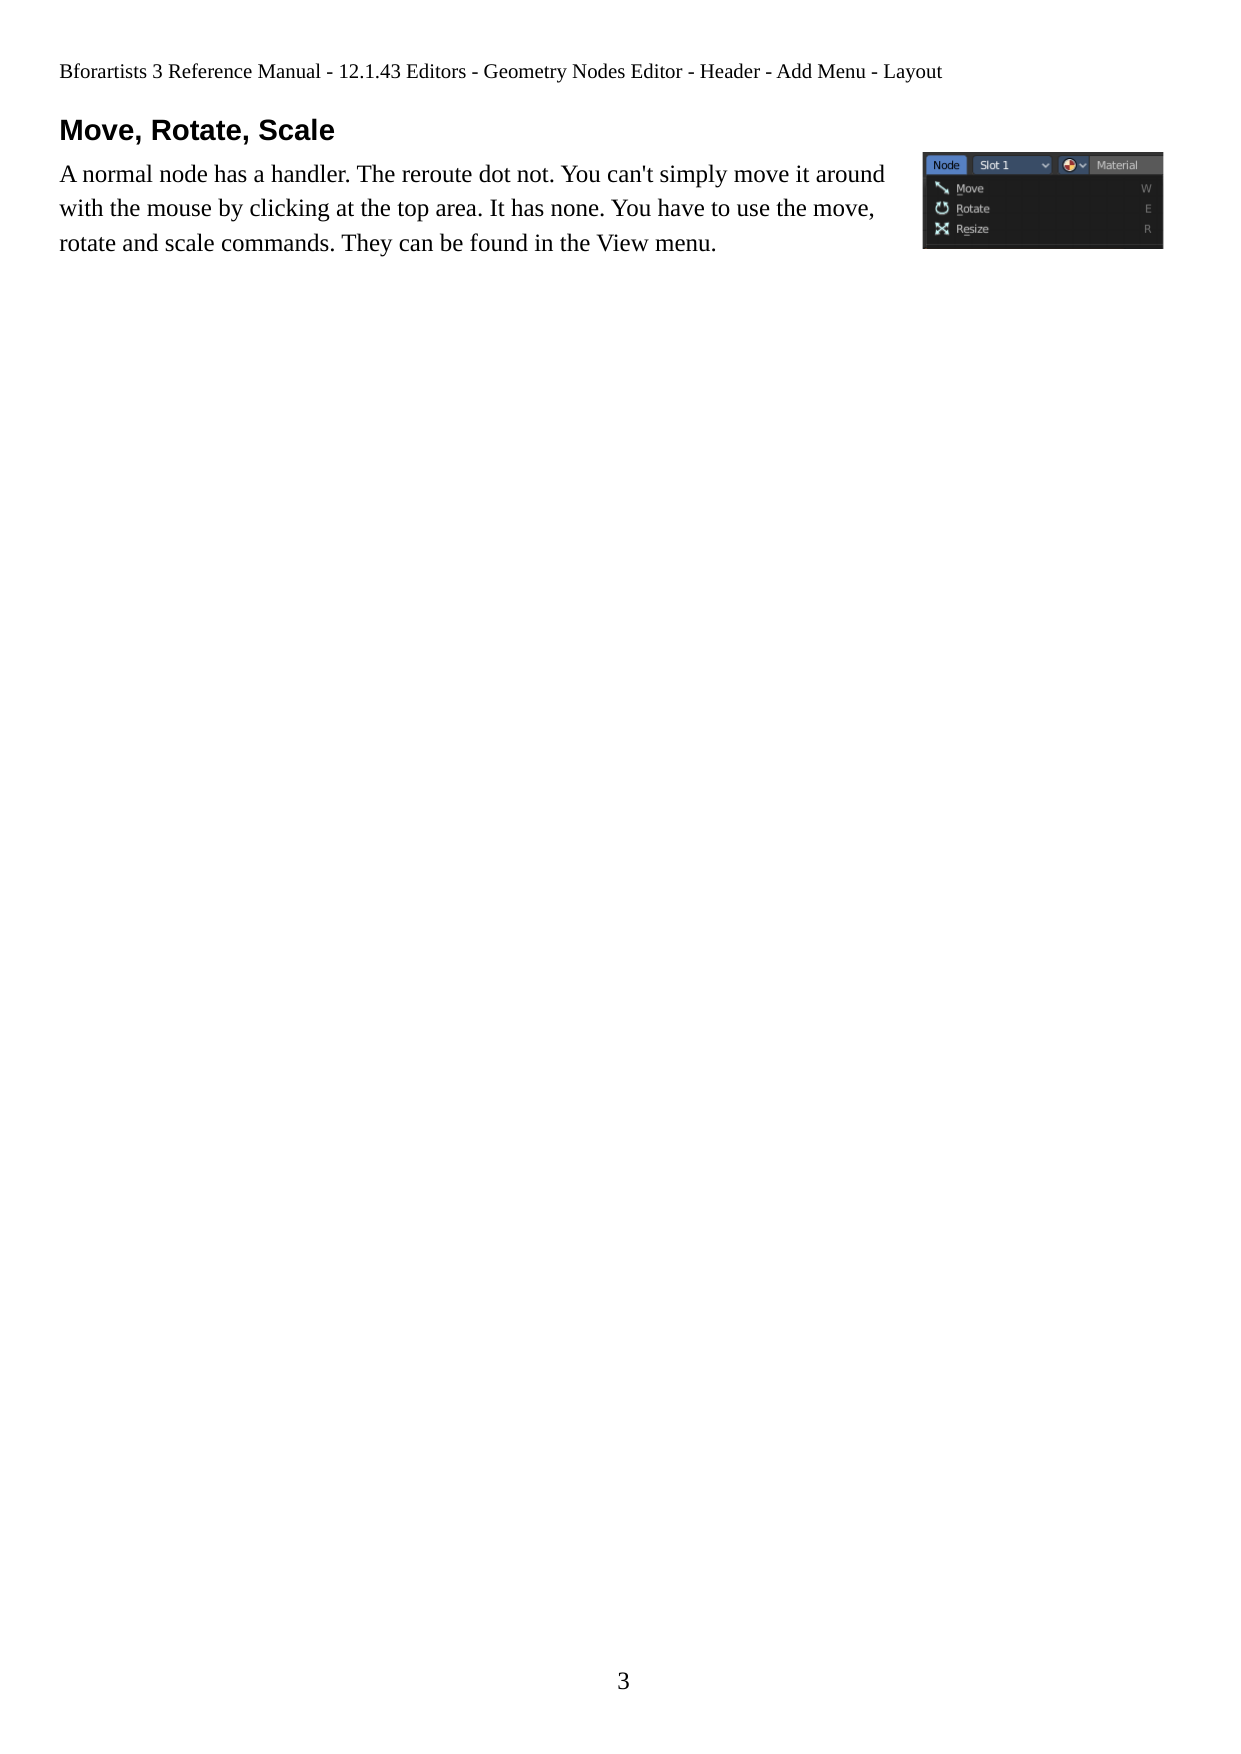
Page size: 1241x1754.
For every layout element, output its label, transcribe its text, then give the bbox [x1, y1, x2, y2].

picture [922, 152, 1164, 249]
text A normal node has a handler. The reroute dot not. You can't simply move it around with the mouse by clicking at the top area. It has none. You have to use the move, rotate and scale commands. They can be found in the View menu. [59, 159, 1181, 257]
subtitle Move, Rotate, Scale [59, 113, 1181, 146]
